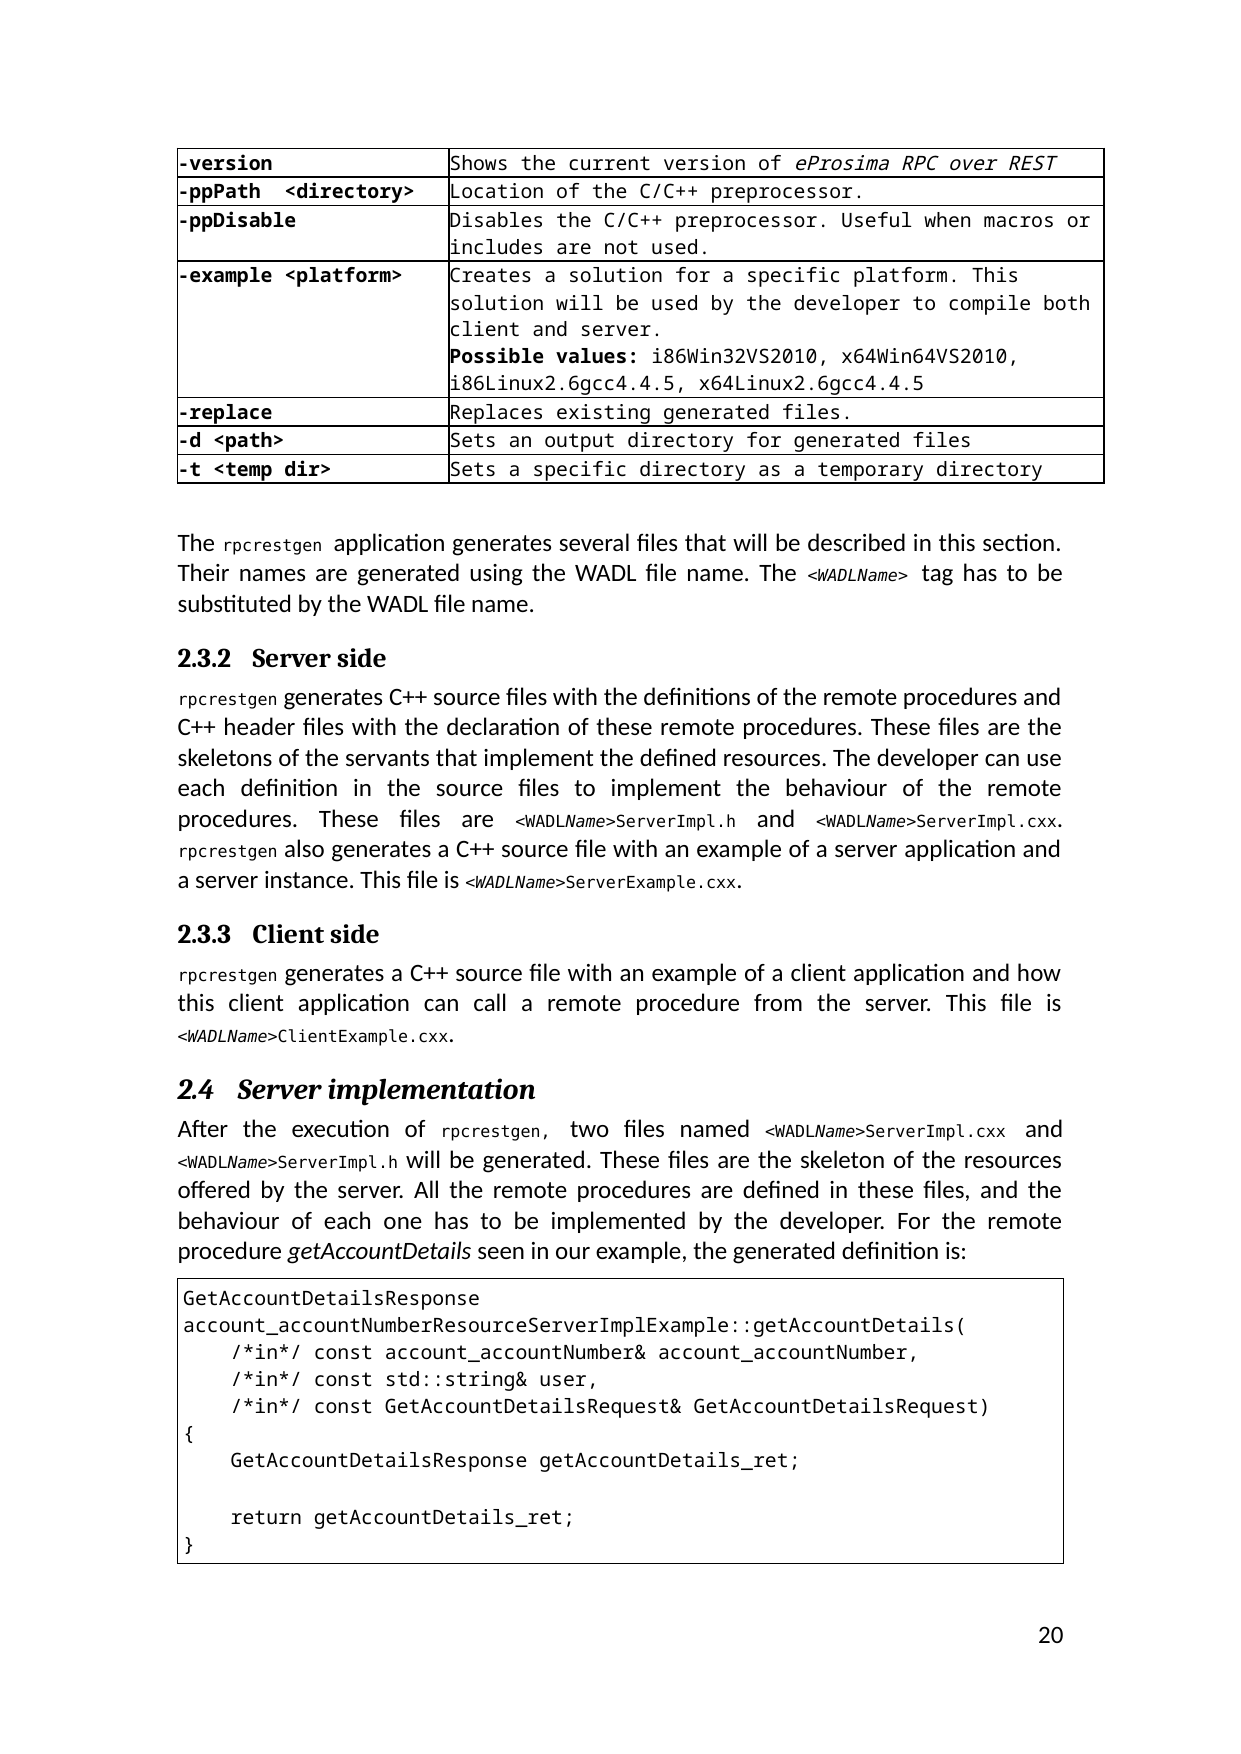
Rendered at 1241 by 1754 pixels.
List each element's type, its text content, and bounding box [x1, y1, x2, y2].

table_cell -t <temp dir> [178, 455, 448, 482]
table_header GetAccountDetailsResponse account_accountNumberResourceServerImplExample::getAccountDetails( /*in*/ const account_accountNumber& account_accountNumber, /*in*/ const std::string& user, /*in*/ const GetAccountDetailsRequest& GetAccountDetailsRequest) { GetAccountDetailsResponse getAccountDetails_ret; return getAccountDetails_ret; } [178, 1279, 1063, 1563]
table_cell Replaces existing generated files. [450, 398, 1103, 425]
table_cell -ppDisable [178, 206, 448, 260]
table_cell Disables the C/C++ preprocessor. Useful when macros or includes are not used. [450, 206, 1103, 260]
text The rpcrestgen application generates several files that will be described in this section. Their names are generated using the WADL file name. The <WADLName> tag has to be substituted by the WADL file name. [177, 527, 1063, 618]
table_cell Shows the current version of eProsima RPC over REST [450, 149, 1103, 176]
table_cell Sets an output directory for generated files [450, 427, 1103, 454]
subtitle Client side [177, 919, 1063, 951]
text After the execution of rpcrestgen, two files named <WADLName>ServerImpl.cxx and <WADLName>ServerImpl.h will be generated. These files are the skeleton of the resources offered by the server. All the remote procedures are defined in these files, and the behaviour of each one has to be implemented by the developer. For the remote procedure getAccountDetails seen in our example, the generated definition is: [177, 1113, 1063, 1266]
table_cell Location of the C/C++ preprocessor. [450, 178, 1103, 205]
table_cell -version [178, 149, 448, 176]
subtitle Server side [177, 643, 1063, 674]
table_cell Sets a specific directory as a temporary directory [450, 455, 1103, 482]
table_cell Creates a solution for a specific platform. This solution will be used by the developer to compile both client and server. Possible values: i86Win32VS2010, x64Win64VS2010, i86Linux2.6gcc4.4.5, x64Linux2.6gcc4.4.5 [450, 262, 1103, 397]
text rpcrestgen generates C++ source files with the definitions of the remote procedures and C++ header files with the declaration of these remote procedures. These files are the skeletons of the servants that implement the defined resources. The developer can use each definition in the source files to implement the behaviour of the remote procedures. These files are <WADLName>ServerImpl.h and <WADLName>ServerImpl.cxx. rpcrestgen also generates a C++ source file with an example of a server application and a server instance. This file is <WADLName>ServerExample.cxx. [177, 681, 1063, 894]
table_cell -ppPath <directory> [178, 178, 448, 205]
table_cell -d <path> [178, 427, 448, 454]
table_cell -replace [178, 398, 448, 425]
text rpcrestgen generates a C++ source file with an example of a client application and how this client application can call a remote procedure from the server. This file is <WADLName>ClientExample.cxx. [177, 957, 1063, 1048]
table_cell -example <platform> [178, 262, 448, 397]
subtitle Server implementation [177, 1073, 1063, 1107]
